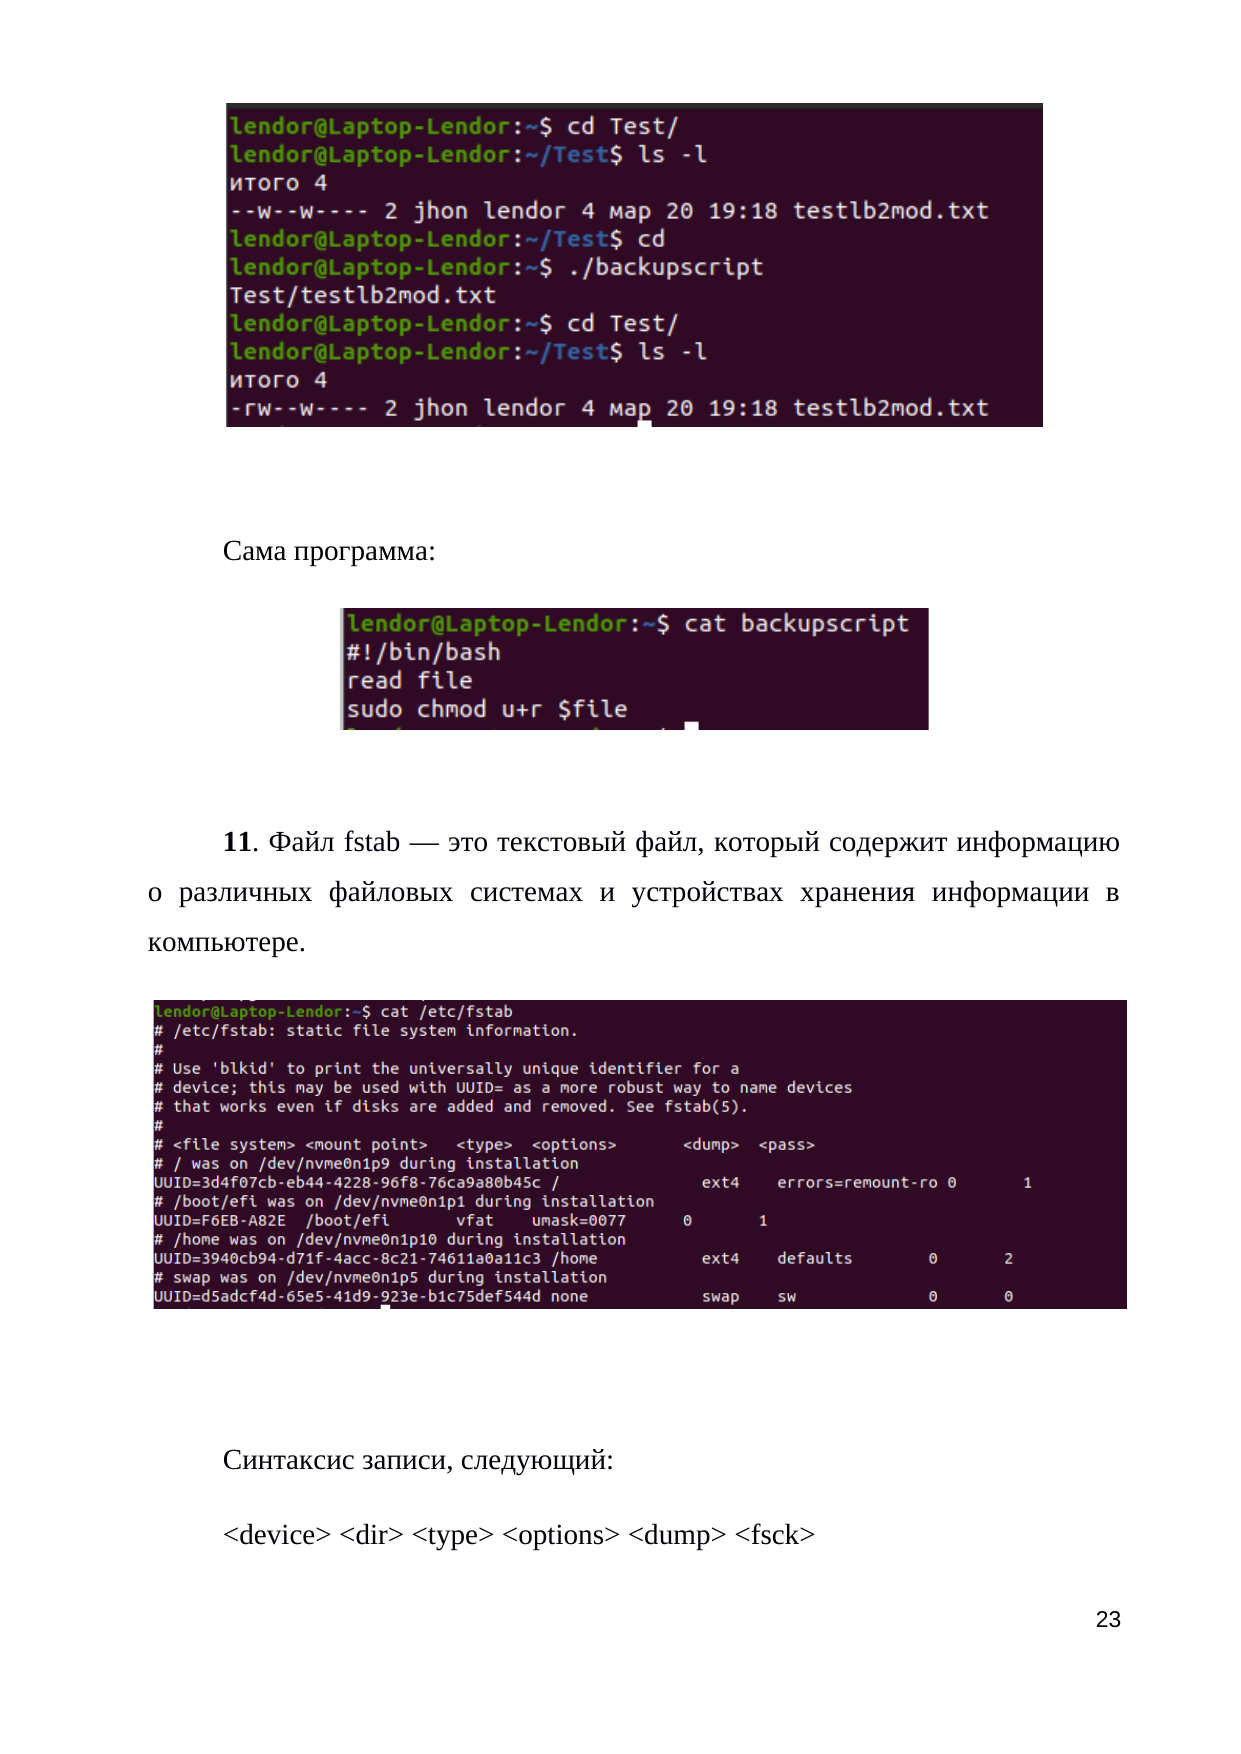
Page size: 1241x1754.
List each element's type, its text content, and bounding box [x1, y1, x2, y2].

picture [225, 103, 1043, 427]
text Cама программа: [148, 533, 1121, 567]
text Синтаксис записи, следующий: [148, 1442, 1121, 1476]
picture [339, 608, 929, 730]
text 11. Файл fstab — это текстовый файл, который содержит информацию о различных файловых системах и устройствах хранения информации в компьютере. [148, 824, 1121, 958]
text <device> <dir> <type> <options> <dump> <fsck> [148, 1517, 1121, 1551]
picture [153, 1000, 1127, 1309]
